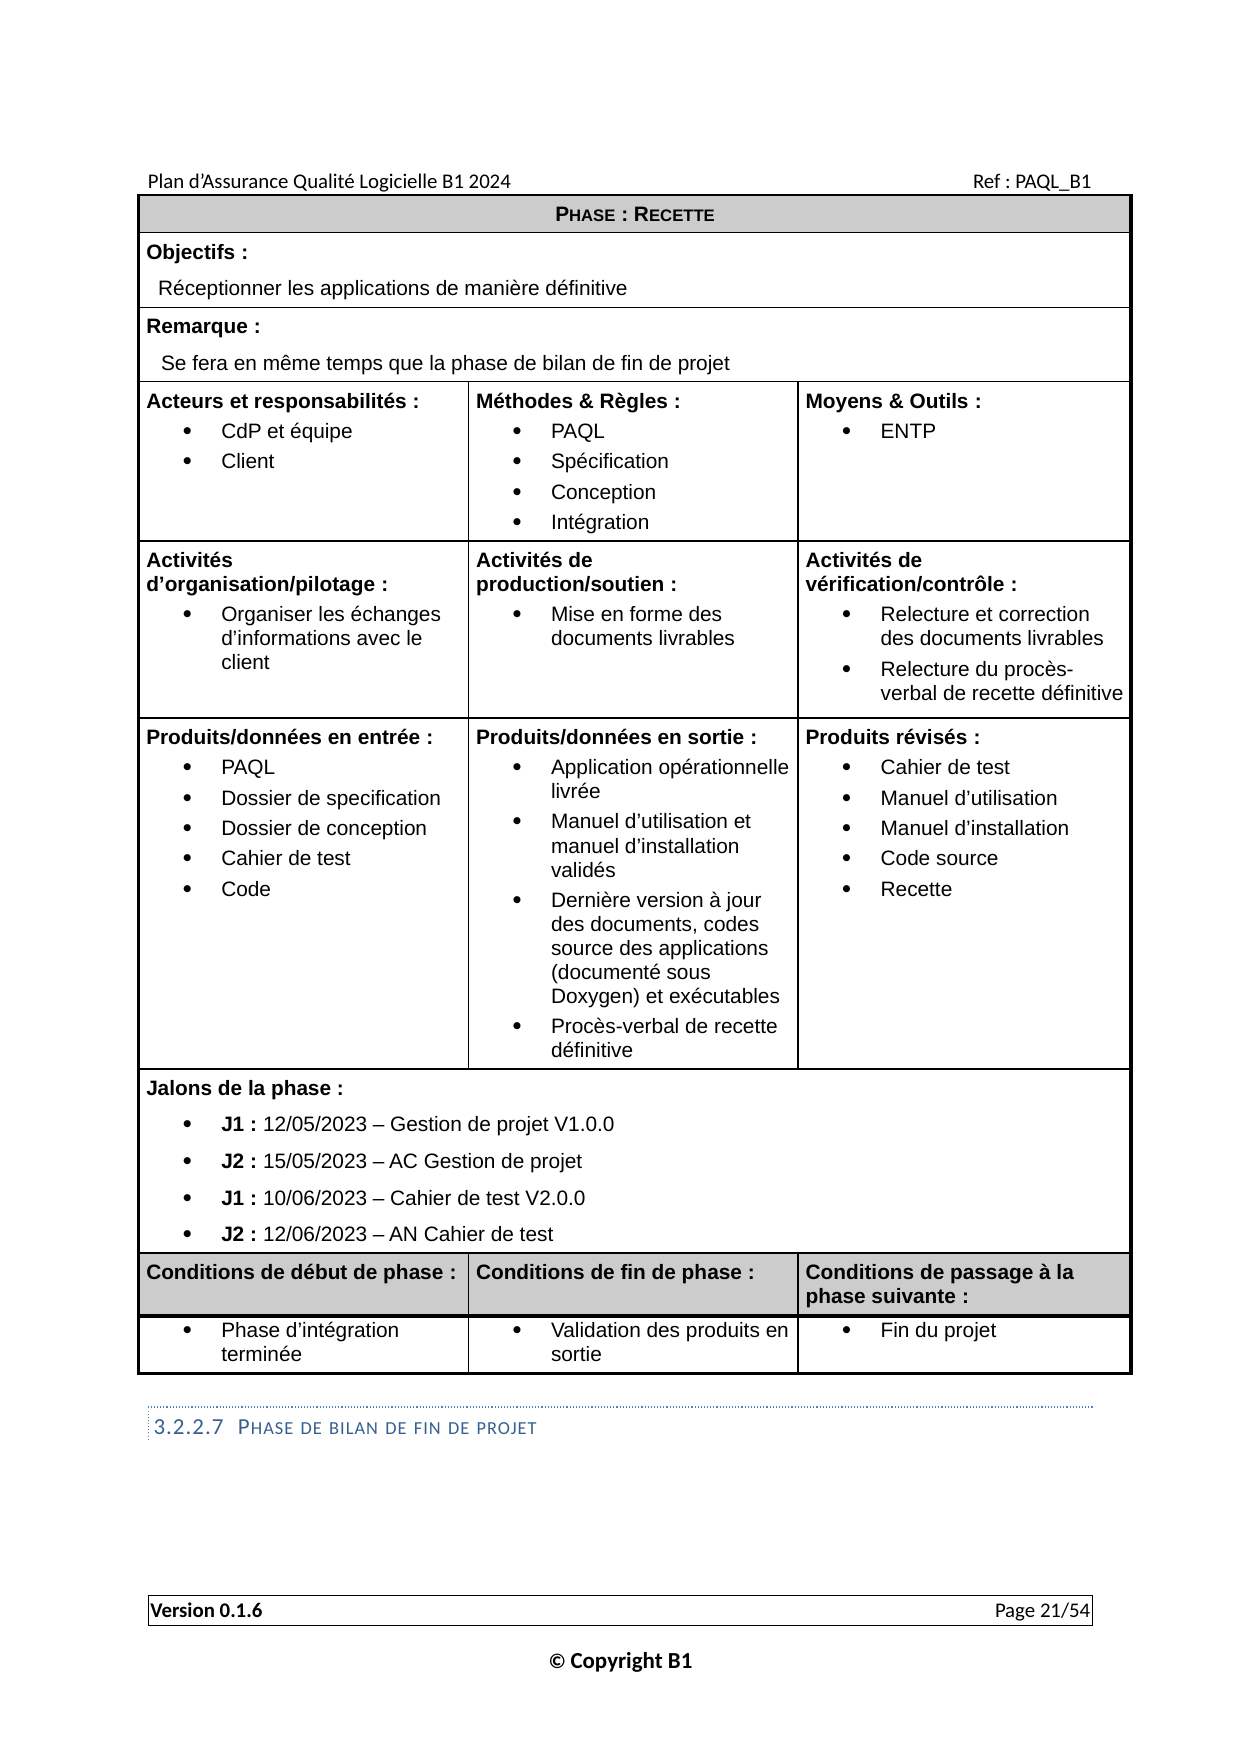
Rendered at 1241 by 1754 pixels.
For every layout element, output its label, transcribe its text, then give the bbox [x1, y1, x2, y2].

table_cell Produits/données en entrée : PAQL Dossier de specification Dossier de conception Cahier de test Code [140, 719, 468, 1068]
table_cell Moyens & Outils : ENTP [799, 382, 1129, 540]
table_header Phase : Recette [140, 196, 1129, 232]
list Phase de bilan de fin de projet [148, 1406, 1093, 1440]
table_cell Objectifs : Réceptionner les applications de manière définitive [140, 233, 1129, 306]
table_cell Activités de production/soutien : Mise en forme des documents livrables [469, 542, 797, 717]
table_cell Méthodes & Règles : PAQL Spécification Conception Intégration [469, 382, 797, 540]
table_cell Conditions de fin de phase : [469, 1254, 797, 1314]
table_cell Produits/données en sortie : Application opérationnelle livrée Manuel d’utilisation et manuel d’installation validés Dernière version à jour des documents, codes source des applications (documenté sous Doxygen) et exécutables Procès-verbal de recette définitive [469, 719, 797, 1068]
table_cell Fin du projet [799, 1318, 1129, 1372]
table_cell Remarque : Se fera en même temps que la phase de bilan de fin de projet [140, 308, 1129, 381]
table_cell Acteurs et responsabilités : CdP et équipe Client [140, 382, 468, 540]
table_cell Activités de vérification/contrôle : Relecture et correction des documents livrables Relecture du procès-verbal de recette définitive [799, 542, 1129, 717]
table_cell Conditions de début de phase : [140, 1254, 468, 1314]
table_cell Phase d’intégration terminée [140, 1318, 468, 1372]
table_cell Conditions de passage à la phase suivante : [799, 1254, 1129, 1314]
table_cell Activités d’organisation/pilotage : Organiser les échanges d’informations avec le client [140, 542, 468, 717]
table_cell Validation des produits en sortie [469, 1318, 797, 1372]
table_cell Jalons de la phase : J1 : 12/05/2023 – Gestion de projet V1.0.0 J2 : 15/05/2023 – AC Gestion de projet J1 : 10/06/2023 – Cahier de test V2.0.0 J2 : 12/06/2023 – AN Cahier de test [140, 1070, 1129, 1252]
table_cell Produits révisés : Cahier de test Manuel d’utilisation Manuel d’installation Code source Recette [799, 719, 1129, 1068]
